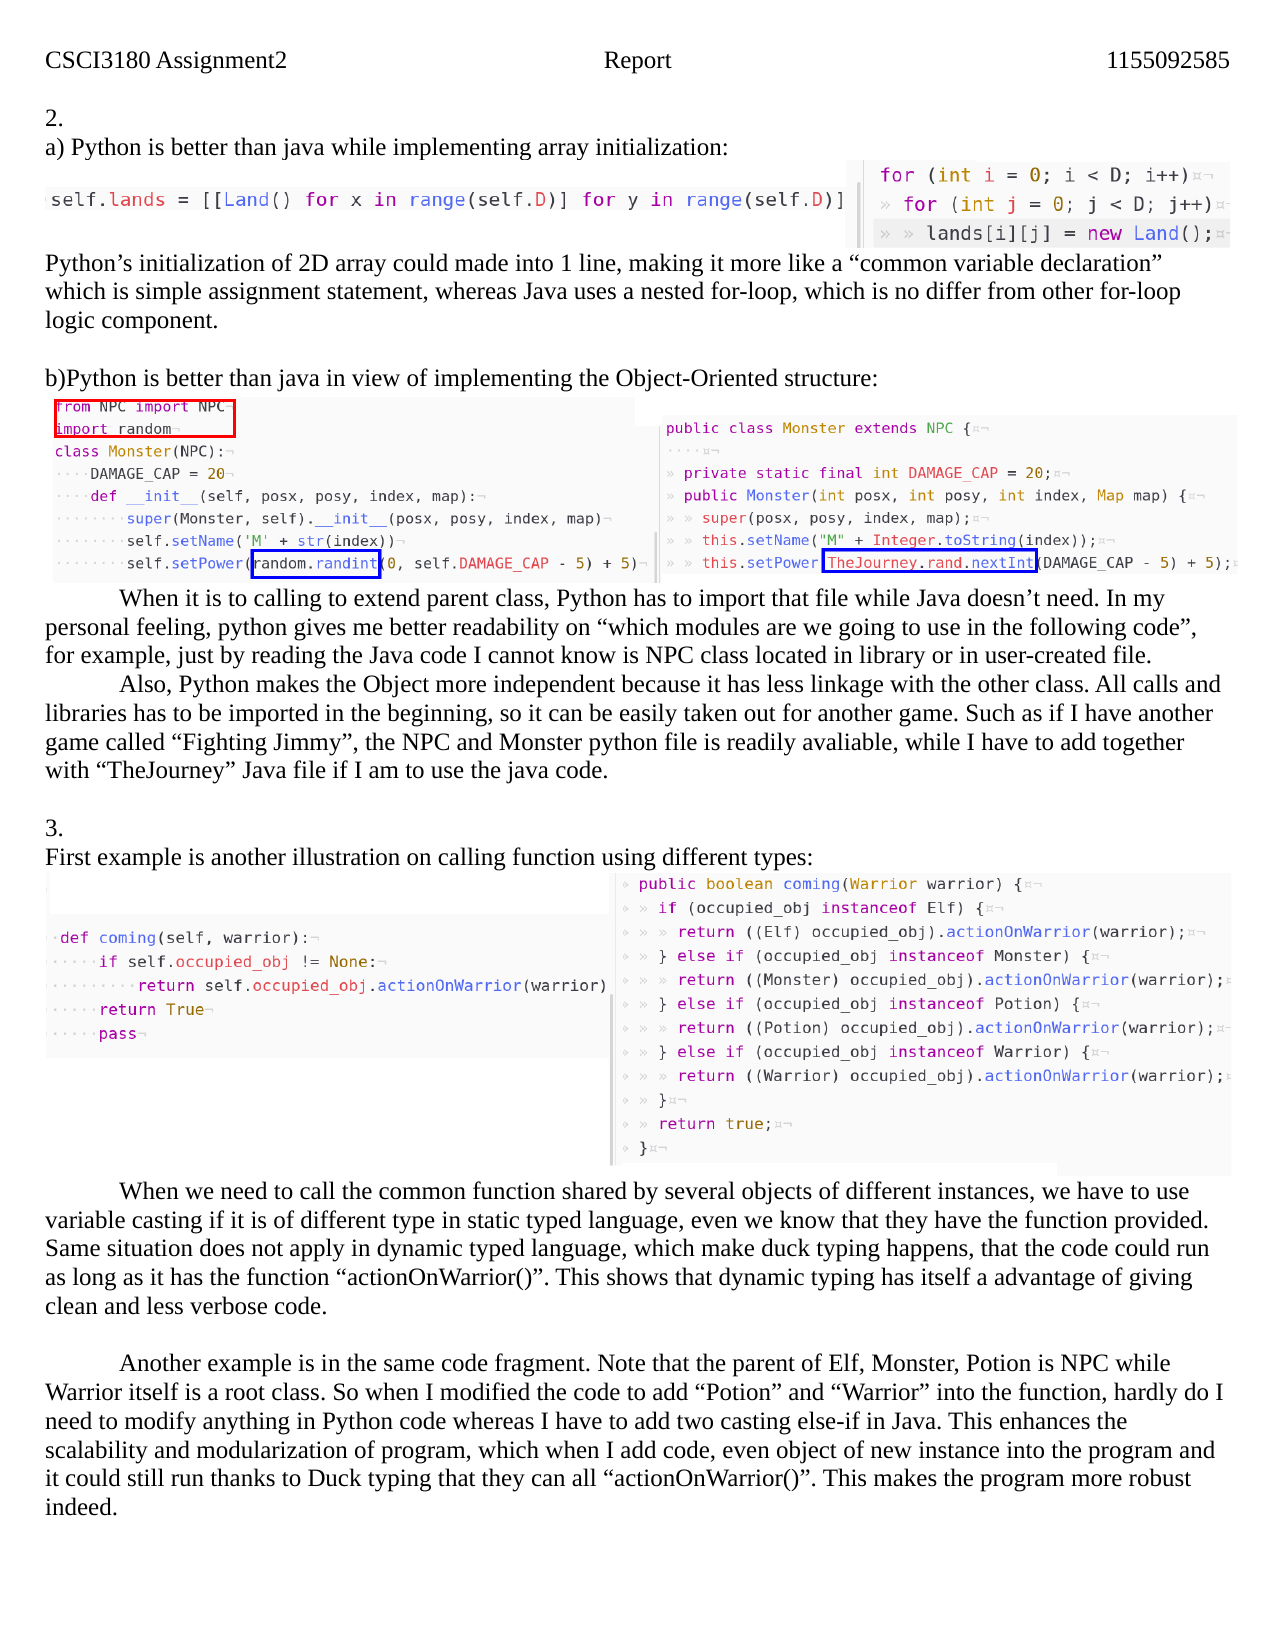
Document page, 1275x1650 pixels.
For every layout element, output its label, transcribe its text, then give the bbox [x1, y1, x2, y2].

text 3. [45, 813, 1230, 842]
text 2. [45, 103, 1230, 132]
text Another example is in the same code fragment. Note that the parent of Elf, Monster, Potion is NPC while Warrior itself is a root class. So when I modified the code to add “Potion” and “Warrior” into the function, hardly do I need to modify anything in Python code whereas I have to add two casting else-if in Java. This enhances the scalability and modularization of program, which when I add code, even object of new instance into the program and it could still run thanks to Duck typing that they can all “actionOnWarrior()”. This makes the program more robust indeed. [45, 1348, 1230, 1521]
text When it is to calling to extend parent class, Python has to import that file while Java doesn’t need. In my personal feeling, python gives me better readability on “which modules are we going to use in the following code”, for example, just by reading the Java code I cannot know is NPC class located in library or in user-created file. [45, 391, 1230, 669]
text When we need to call the common function shared by several objects of different instances, we have to use variable casting if it is of different type in static typed language, even we know that they have the function provided. Same situation does not apply in dynamic typed language, which make duck typing happens, that the code could run as long as it has the function “actionOnWarrior()”. This shows that dynamic typing has itself a advantage of giving clean and less verbose code. [45, 871, 1230, 1320]
picture [45, 160, 1230, 248]
text First example is another illustration on calling function using different types: [45, 842, 1230, 871]
text Python’s initialization of 2D array could made into 1 line, making it more like a “common variable declaration” which is simple assignment statement, whereas Java uses a nested for-loop, which is no differ from other for-loop logic component. [45, 248, 1230, 334]
picture [46, 873, 1232, 1176]
text b)Python is better than java in view of implementing the Object-Oriented structure: [45, 363, 1230, 391]
text Also, Python makes the Object more independent because it has less linkage with the other class. All calls and libraries has to be imported in the beginning, so it can be easily taken out for another game. Such as if I have another game called “Fighting Jimmy”, the NPC and Monster python file is readily avaliable, while I have to add together with “TheJourney” Java file if I am to use the java code. [45, 669, 1230, 784]
picture [52, 397, 1238, 583]
text a) Python is better than java while implementing array initialization: [45, 132, 1230, 160]
